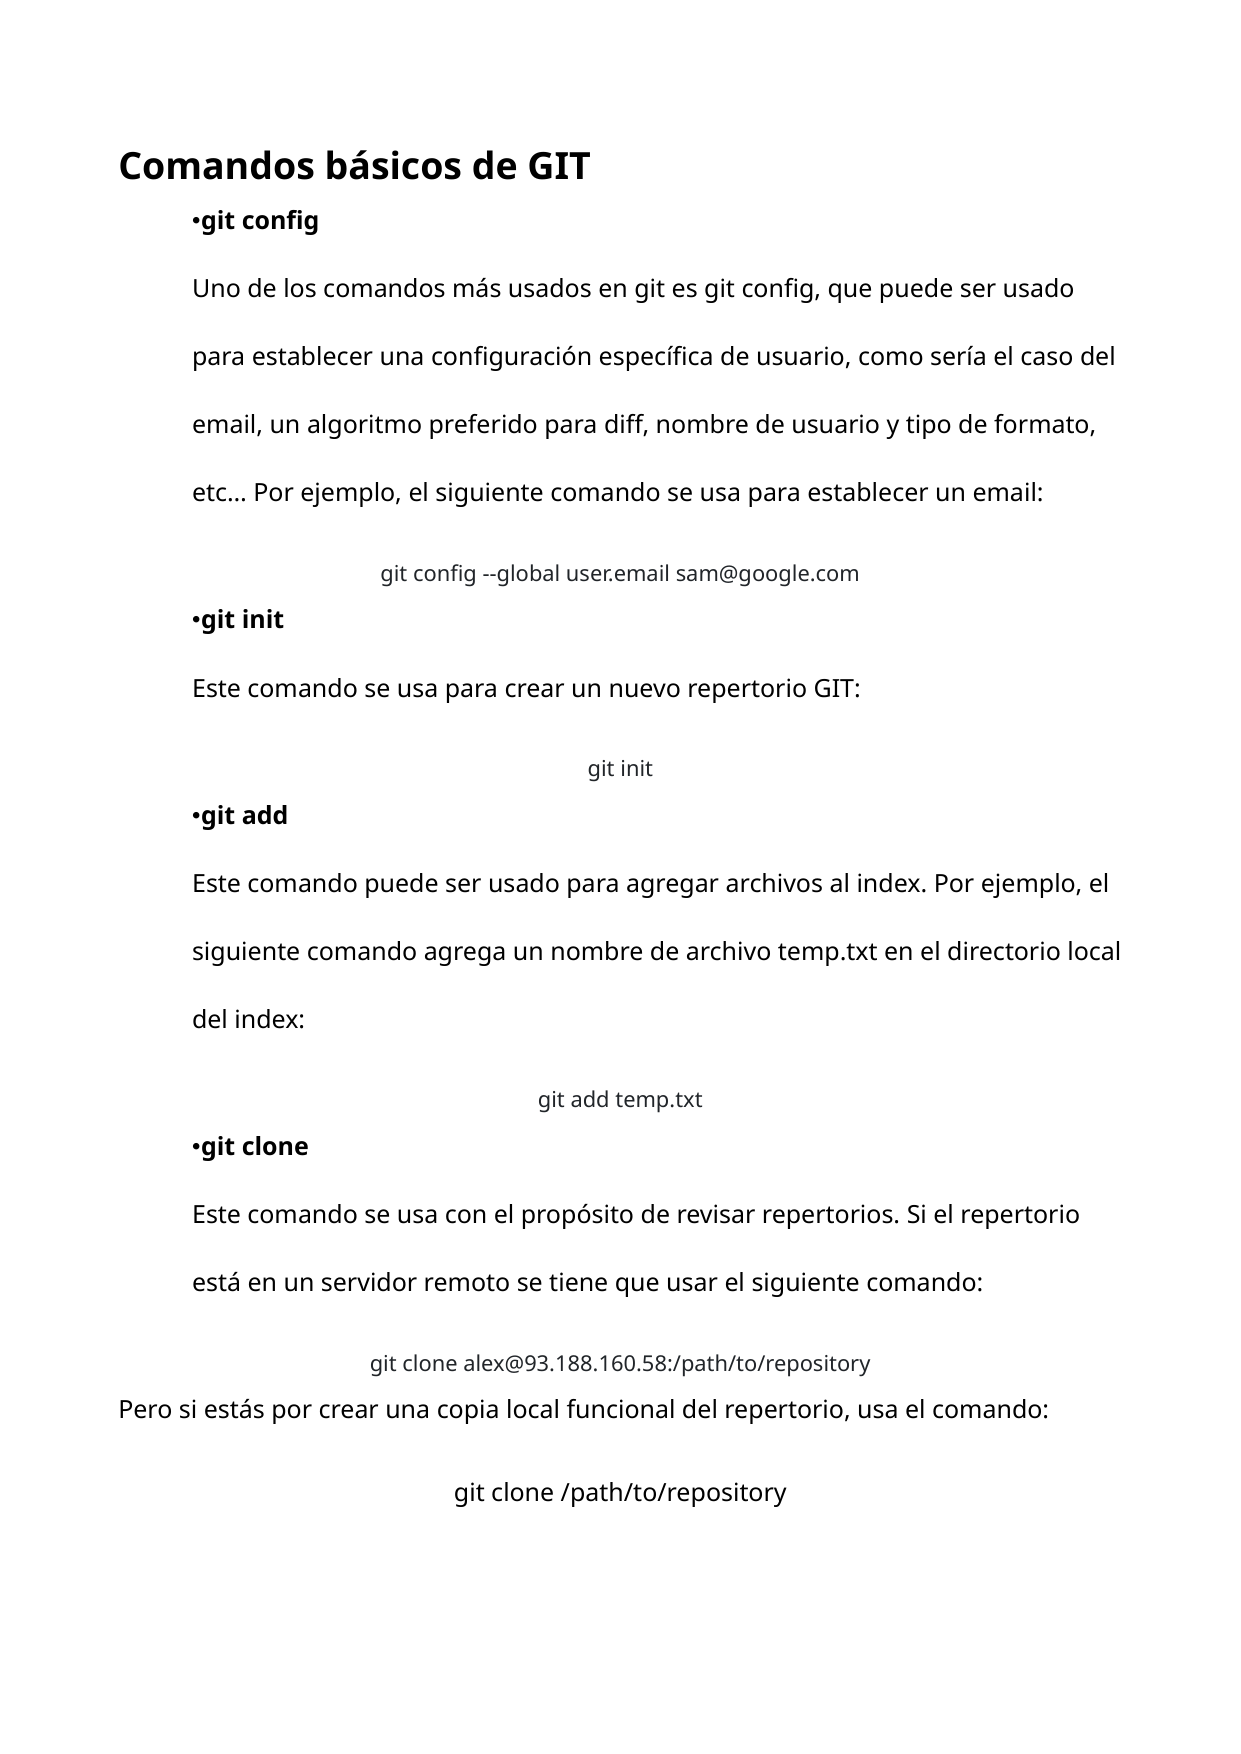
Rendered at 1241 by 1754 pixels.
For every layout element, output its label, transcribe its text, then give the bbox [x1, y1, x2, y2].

subtitle Comandos básicos de GIT [118, 139, 1122, 190]
list git init Este comando se usa para crear un nuevo repertorio GIT: [118, 602, 1122, 704]
text Pero si estás por crear una copia local funcional del repertorio, usa el comando: [118, 1392, 1122, 1426]
list git clone Este comando se usa con el propósito de revisar repertorios. Si el repertorio está en un servidor remoto se tiene que usar el siguiente comando: [118, 1129, 1122, 1299]
list git config Uno de los comandos más usados en git es git config, que puede ser usado para establecer una configuración específica de usuario, como sería el caso del email, un algoritmo preferido para diff, nombre de usuario y tipo de formato, etc… Por ejemplo, el siguiente comando se usa para establecer un email: [118, 202, 1122, 509]
list git add Este comando puede ser usado para agregar archivos al index. Por ejemplo, el siguiente comando agrega un nombre de archivo temp.txt en el directorio local del index: [118, 797, 1122, 1036]
text git add temp.txt [118, 1084, 1122, 1114]
text git clone alex@93.188.160.58:/path/to/repository [118, 1348, 1122, 1377]
text git config --global user.email sam@google.com [118, 558, 1122, 587]
text git init [118, 753, 1122, 783]
text git clone /path/to/repository [118, 1475, 1122, 1509]
